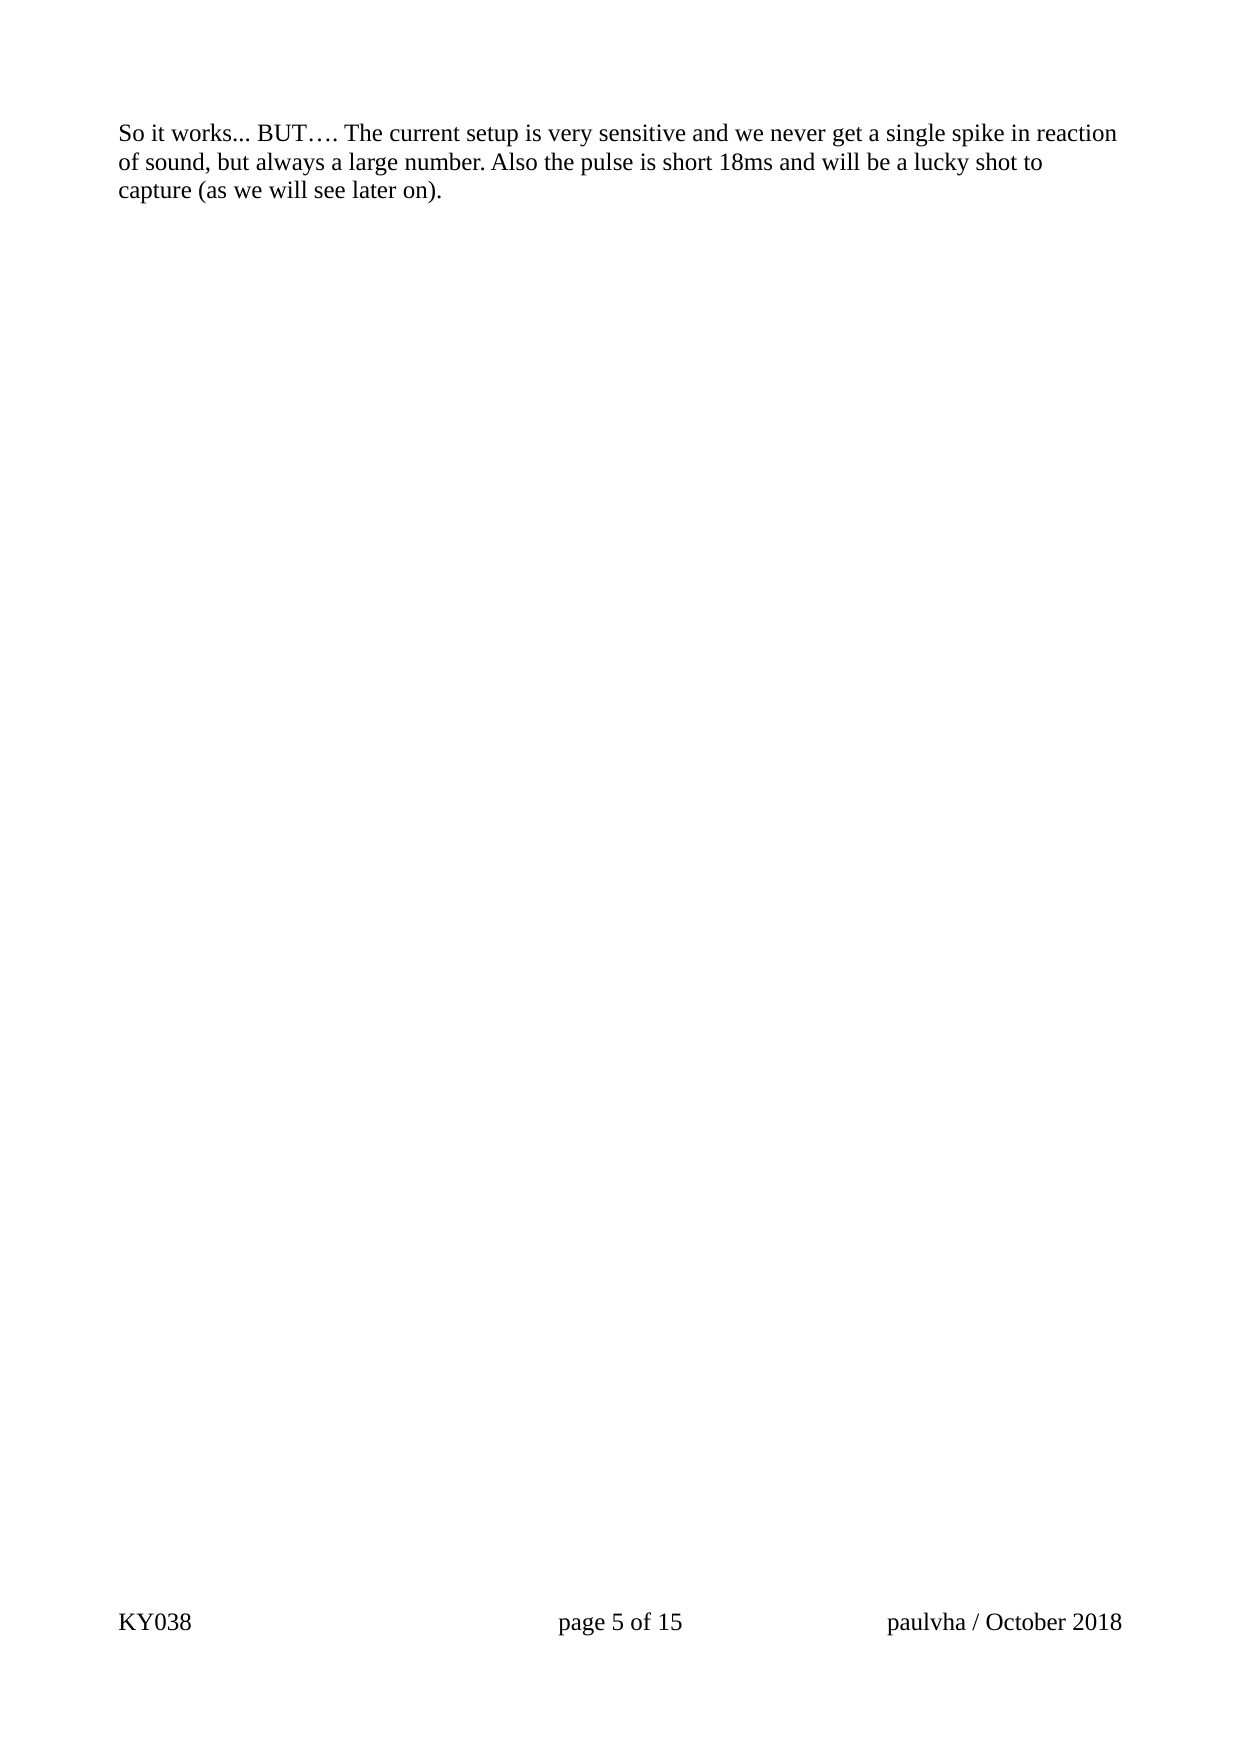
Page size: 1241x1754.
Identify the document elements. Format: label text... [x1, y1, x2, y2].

text So it works... BUT…. The current setup is very sensitive and we never get a single spike in reaction of sound, but always a large number. Also the pulse is short 18ms and will be a lucky shot to capture (as we will see later on). [118, 118, 1122, 204]
